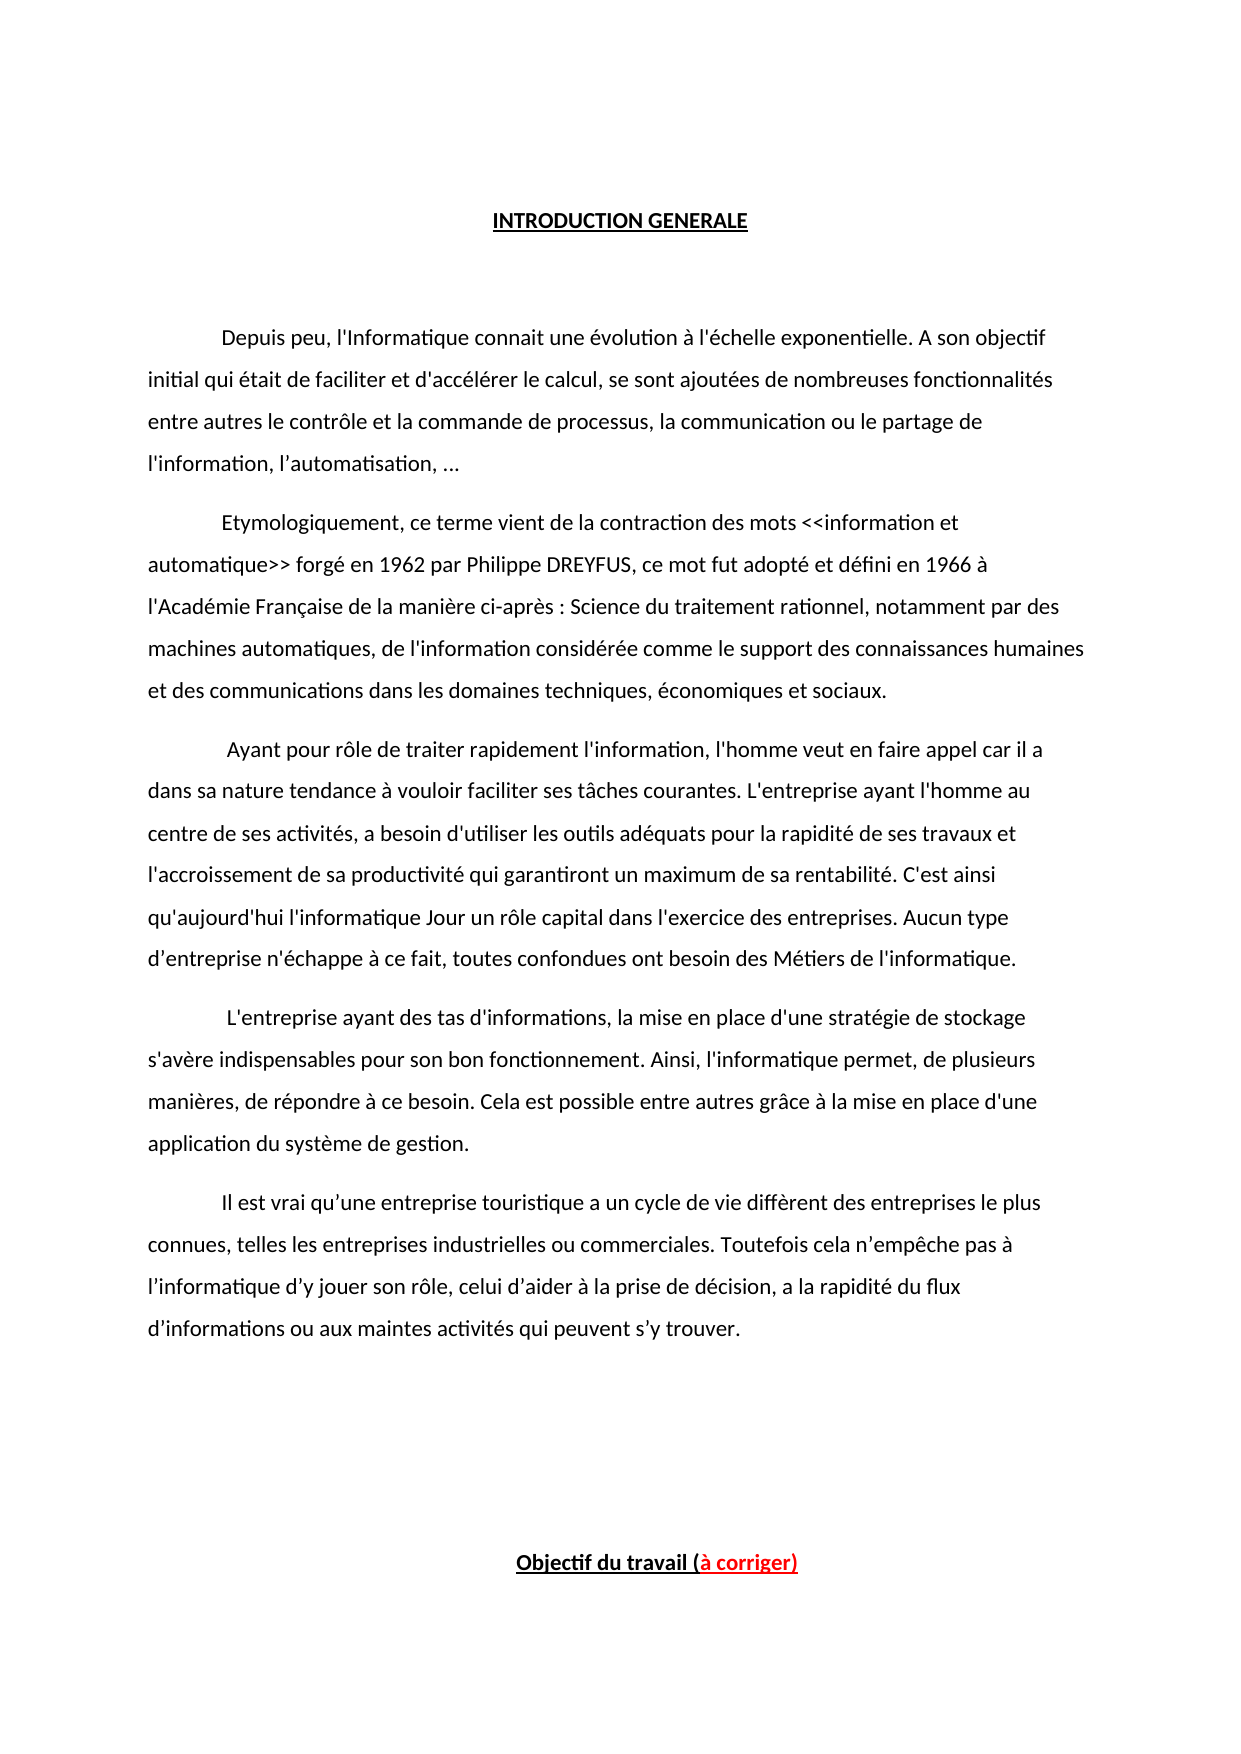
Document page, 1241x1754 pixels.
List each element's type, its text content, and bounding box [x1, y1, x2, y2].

text INTRODUCTION GENERALE [148, 206, 1093, 234]
text Il est vrai qu’une entreprise touristique a un cycle de vie diffèrent des entreprises le plus connues, telles les entreprises industrielles ou commerciales. Toutefois cela n’empêche pas à l’informatique d’y jouer son rôle, celui d’aider à la prise de décision, a la rapidité du flux d’informations ou aux maintes activités qui peuvent s’y trouver. [148, 1188, 1093, 1342]
text Ayant pour rôle de traiter rapidement l'information, l'homme veut en faire appel car il a dans sa nature tendance à vouloir faciliter ses tâches courantes. L'entreprise ayant l'homme au centre de ses activités, a besoin d'utiliser les outils adéquats pour la rapidité de ses travaux et l'accroissement de sa productivité qui garantiront un maximum de sa rentabilité. C'est ainsi qu'aujourd'hui l'informatique Jour un rôle capital dans l'exercice des entreprises. Aucun type d’entreprise n'échappe à ce fait, toutes confondues ont besoin des Métiers de l'informatique. [148, 735, 1093, 973]
text Depuis peu, l'Informatique connait une évolution à l'échelle exponentielle. A son objectif initial qui était de faciliter et d'accélérer le calcul, se sont ajoutées de nombreuses fonctionnalités entre autres le contrôle et la commande de processus, la communication ou le partage de l'information, l’automatisation, ... [148, 323, 1093, 477]
text Etymologiquement, ce terme vient de la contraction des mots <<information et automatique>> forgé en 1962 par Philippe DREYFUS, ce mot fut adopté et défini en 1966 à l'Académie Française de la manière ci-après : Science du traitement rationnel, notamment par des machines automatiques, de l'information considérée comme le support des connaissances humaines et des communications dans les domaines techniques, économiques et sociaux. [148, 508, 1093, 704]
text L'entreprise ayant des tas d'informations, la mise en place d'une stratégie de stockage s'avère indispensables pour son bon fonctionnement. Ainsi, l'informatique permet, de plusieurs manières, de répondre à ce besoin. Cela est possible entre autres grâce à la mise en place d'une application du système de gestion. [148, 1003, 1093, 1157]
text Objectif du travail (à corriger) [148, 1548, 1093, 1576]
